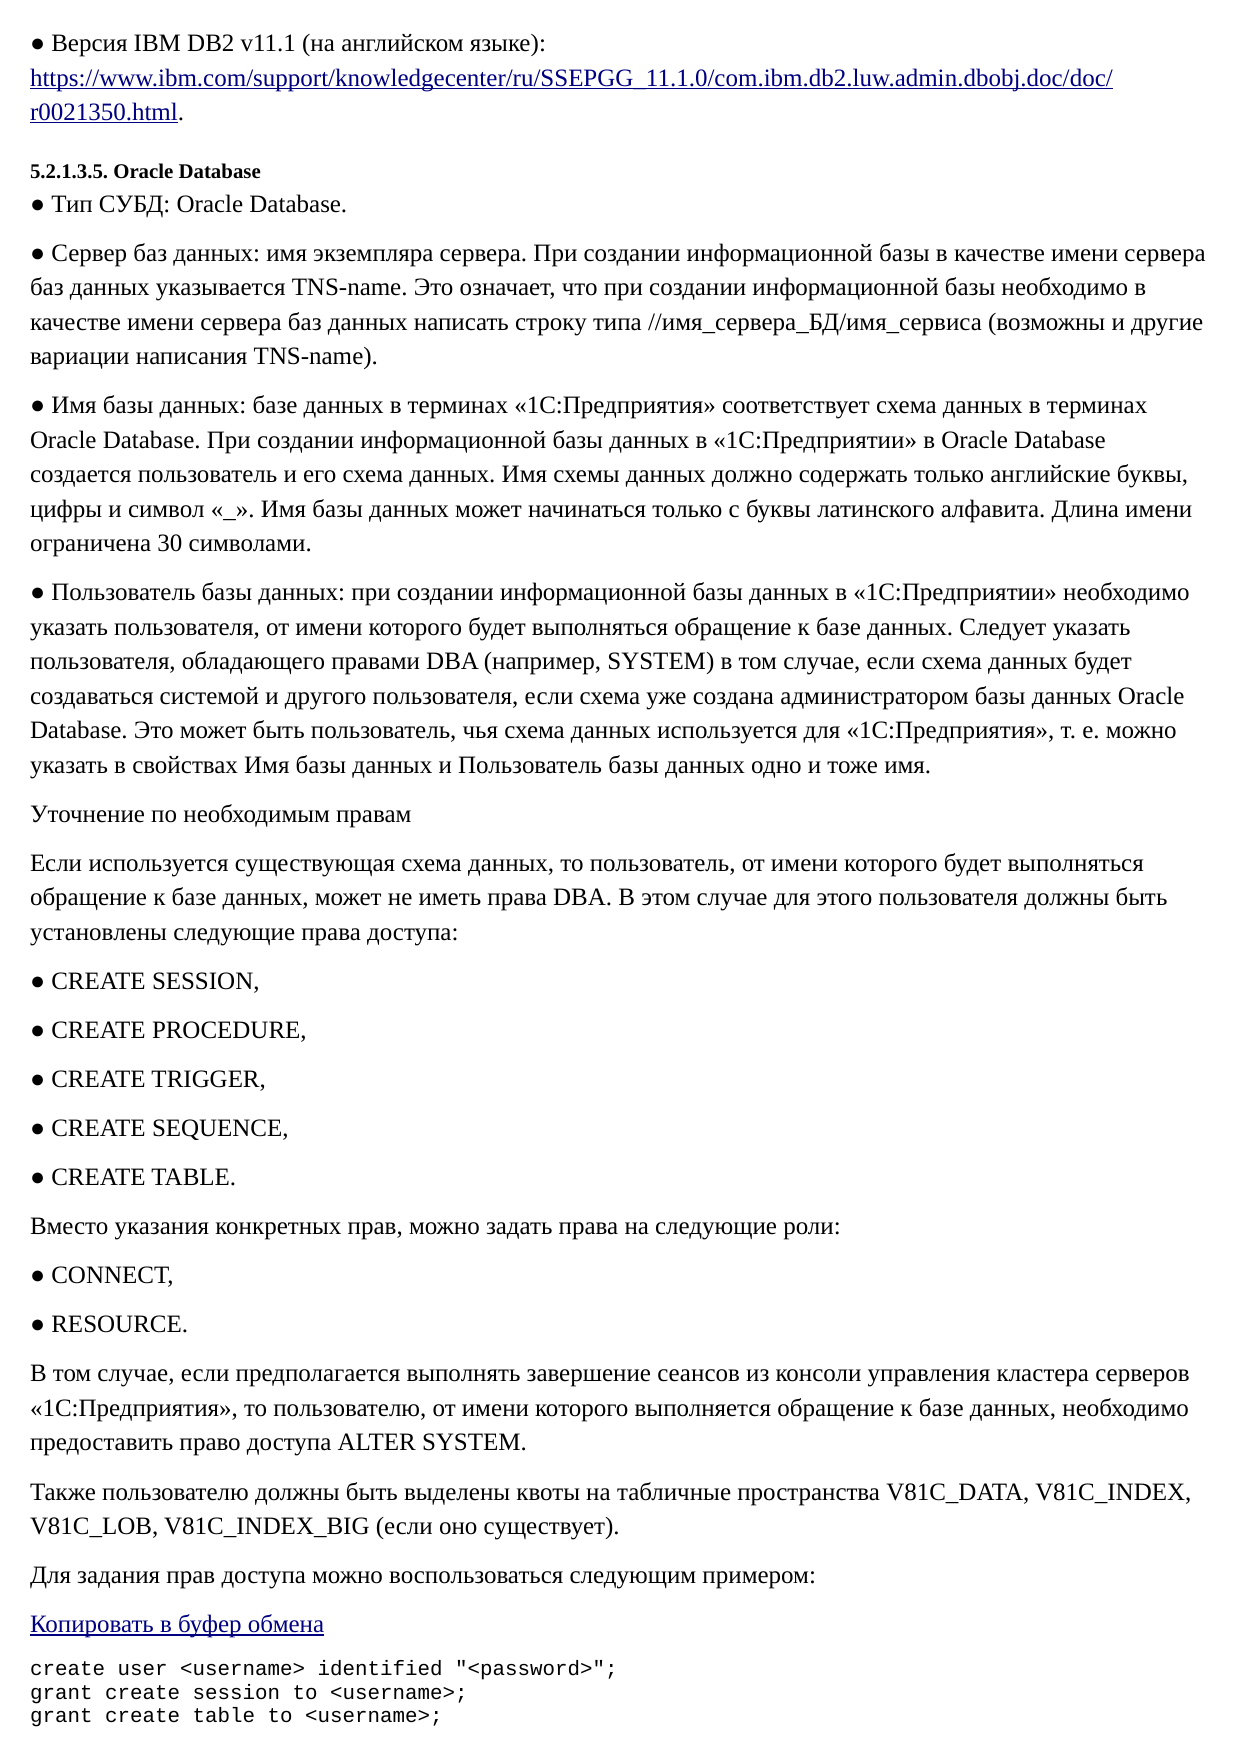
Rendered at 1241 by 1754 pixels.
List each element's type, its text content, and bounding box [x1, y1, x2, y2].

text Для задания прав доступа можно воспользоваться следующим примером: [30, 1560, 1211, 1589]
subtitle 5.2.1.3.5. Oracle Database [30, 159, 1211, 183]
text Вместо указания конкретных прав, можно задать права на следующие роли: [30, 1211, 1211, 1240]
text ● CREATE SEQUENCE, [30, 1113, 1211, 1142]
text ● Имя базы данных: базе данных в терминах «1С:Предприятия» соответствует схема данных в терминах Oracle Database. При создании информационной базы данных в «1С:Предприятии» в Oracle Database создается пользователь и его схема данных. Имя схемы данных должно содержать только английские буквы, цифры и символ «_». Имя базы данных может начинаться только с буквы латинского алфавита. Длина имени ограничена 30 символами. [30, 391, 1211, 557]
text ● CREATE TABLE. [30, 1162, 1211, 1191]
text ● RESOURCE. [30, 1309, 1211, 1338]
text ● Пользователь базы данных: при создании информационной базы данных в «1С:Предприятии» необходимо указать пользователя, от имени которого будет выполняться обращение к базе данных. Следует указать пользователя, обладающего правами DBA (например, SYSTEM) в том случае, если схема данных будет создаваться системой и другого пользователя, если схема уже создана администратором базы данных Oracle Database. Это может быть пользователь, чья схема данных используется для «1С:Предприятия», т. е. можно указать в свойствах Имя базы данных и Пользователь базы данных одно и тоже имя. [30, 577, 1211, 779]
text ● CREATE PROCEDURE, [30, 1015, 1211, 1044]
text В том случае, если предполагается выполнять завершение сеансов из консоли управления кластера серверов «1С:Предприятия», то пользователю, от имени которого выполняется обращение к базе данных, необходимо предоставить право доступа ALTER SYSTEM. [30, 1358, 1211, 1456]
text grant create table to <username>; [30, 1706, 1211, 1729]
text ● Тип СУБД: Oracle Database. [30, 189, 1211, 218]
text create user <username> identified "<password>"; [30, 1658, 1211, 1682]
text grant create session to <username>; [30, 1682, 1211, 1706]
text ● CREATE SESSION, [30, 966, 1211, 995]
text ● Сервер баз данных: имя экземпляра сервера. При создании информационной базы в качестве имени сервера баз данных указывается TNS-name. Это означает, что при создании информационной базы необходимо в качестве имени сервера баз данных написать строку типа //имя_сервера_БД/имя_сервиса (возможны и другие вариации написания TNS-name). [30, 238, 1211, 370]
text Также пользователю должны быть выделены квоты на табличные пространства V81C_DATA, V81C_INDEX, V81C_LOB, V81C_INDEX_BIG (если оно существует). [30, 1477, 1211, 1540]
text ● CREATE TRIGGER, [30, 1064, 1211, 1093]
text Копировать в буфер обмена [30, 1609, 1211, 1638]
text ● Версия IBM DB2 v11.1 (на английском языке): https://www.ibm.com/support/knowledgecenter/ru/SSEPGG_11.1.0/com.ibm.db2.luw.admin.dbobj.doc/doc/r0021350.html. [30, 28, 1211, 126]
text ● CONNECT, [30, 1260, 1211, 1289]
text Уточнение по необходимым правам [30, 799, 1211, 828]
text Если используется существующая схема данных, то пользователь, от имени которого будет выполняться обращение к базе данных, может не иметь права DBA. В этом случае для этого пользователя должны быть установлены следующие права доступа: [30, 848, 1211, 946]
